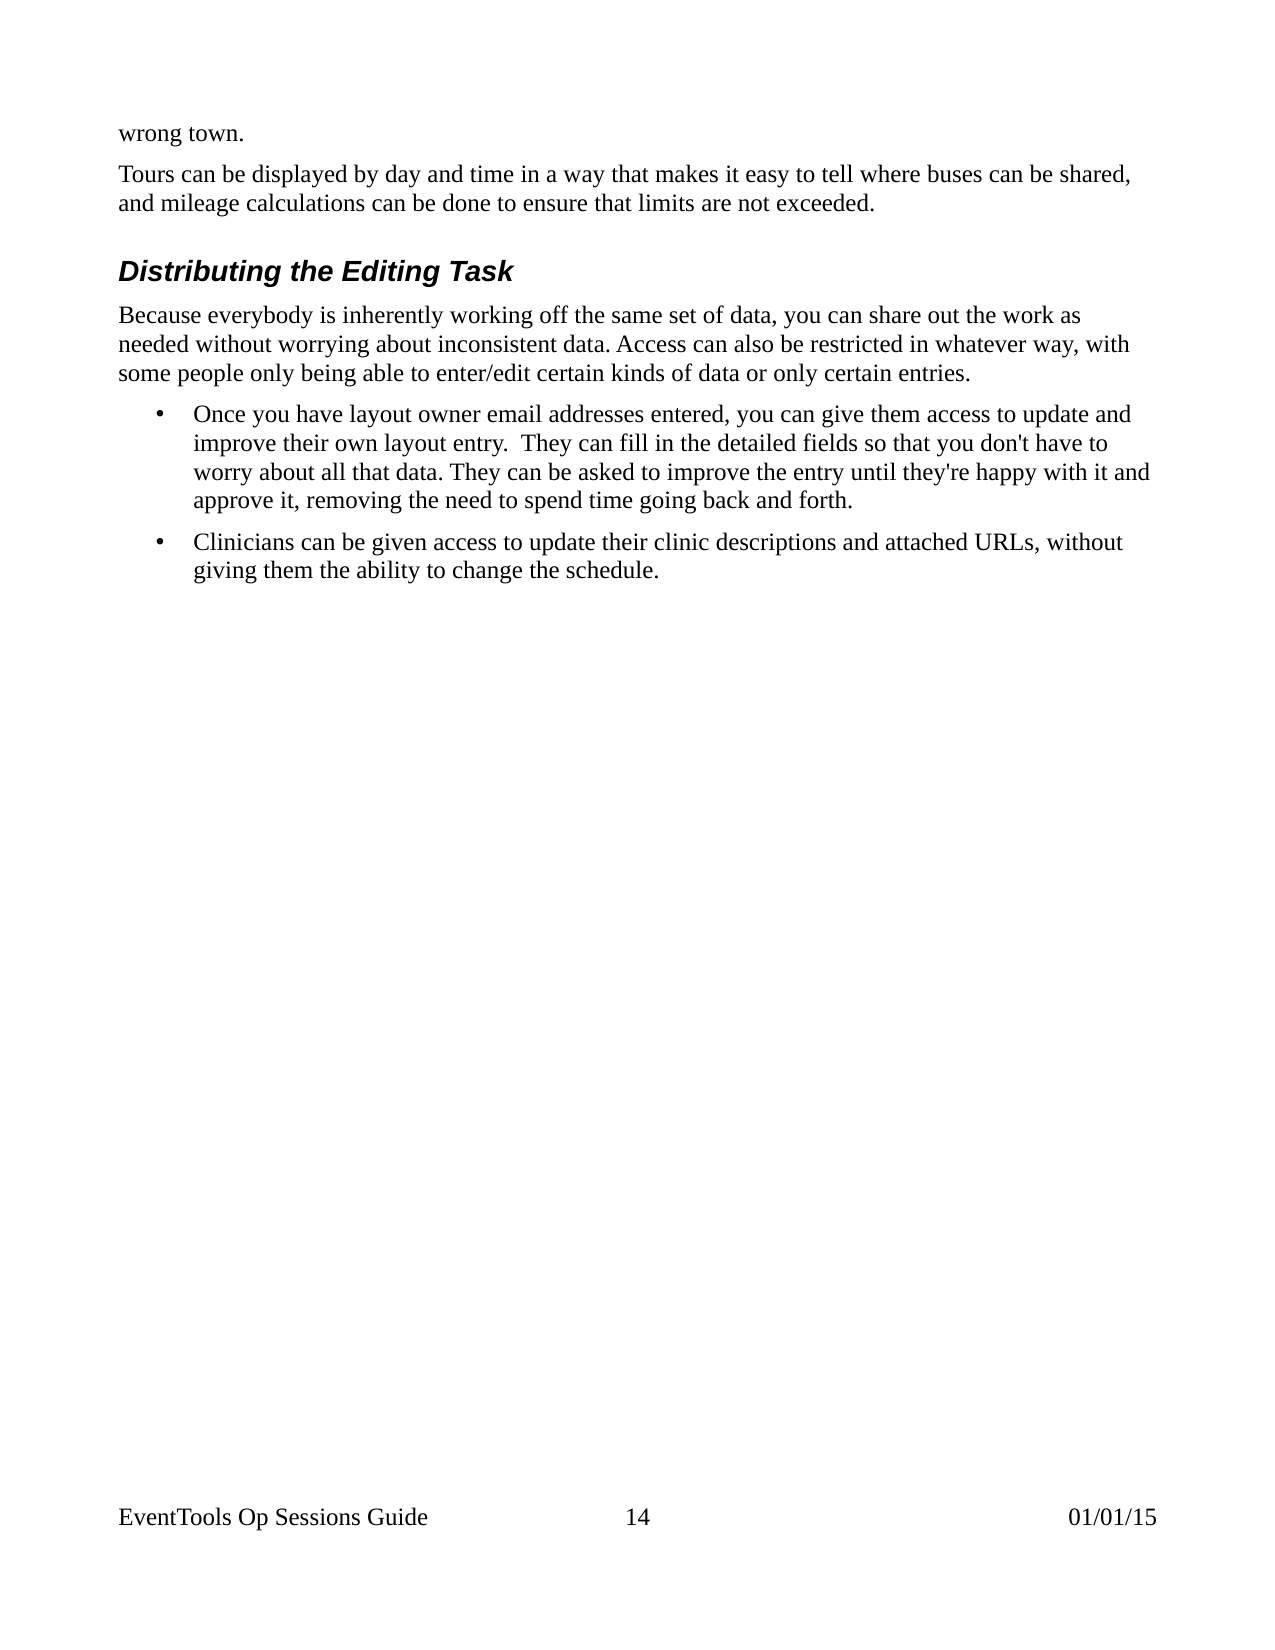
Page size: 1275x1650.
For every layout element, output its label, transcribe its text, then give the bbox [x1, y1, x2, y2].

text Because everybody is inherently working off the same set of data, you can share out the work as needed without worrying about inconsistent data. Access can also be restricted in whatever way, with some people only being able to enter/edit certain kinds of data or only certain entries. [118, 300, 1157, 387]
text Tours can be displayed by day and time in a way that makes it easy to tell where buses can be shared, and mileage calculations can be done to ensure that limits are not exceeded. [118, 159, 1157, 217]
list Clinicians can be given access to update their clinic descriptions and attached URLs, without giving them the ability to change the schedule. [156, 527, 1157, 584]
list Once you have layout owner email addresses entered, you can give them access to update and improve their own layout entry. They can fill in the detailed fields so that you don't have to worry about all that data. They can be asked to improve the entry until they're happy with it and approve it, removing the need to spend time going back and forth. [156, 399, 1157, 514]
text wrong town. [118, 118, 1157, 147]
subtitle Distributing the Editing Task [118, 254, 1157, 288]
